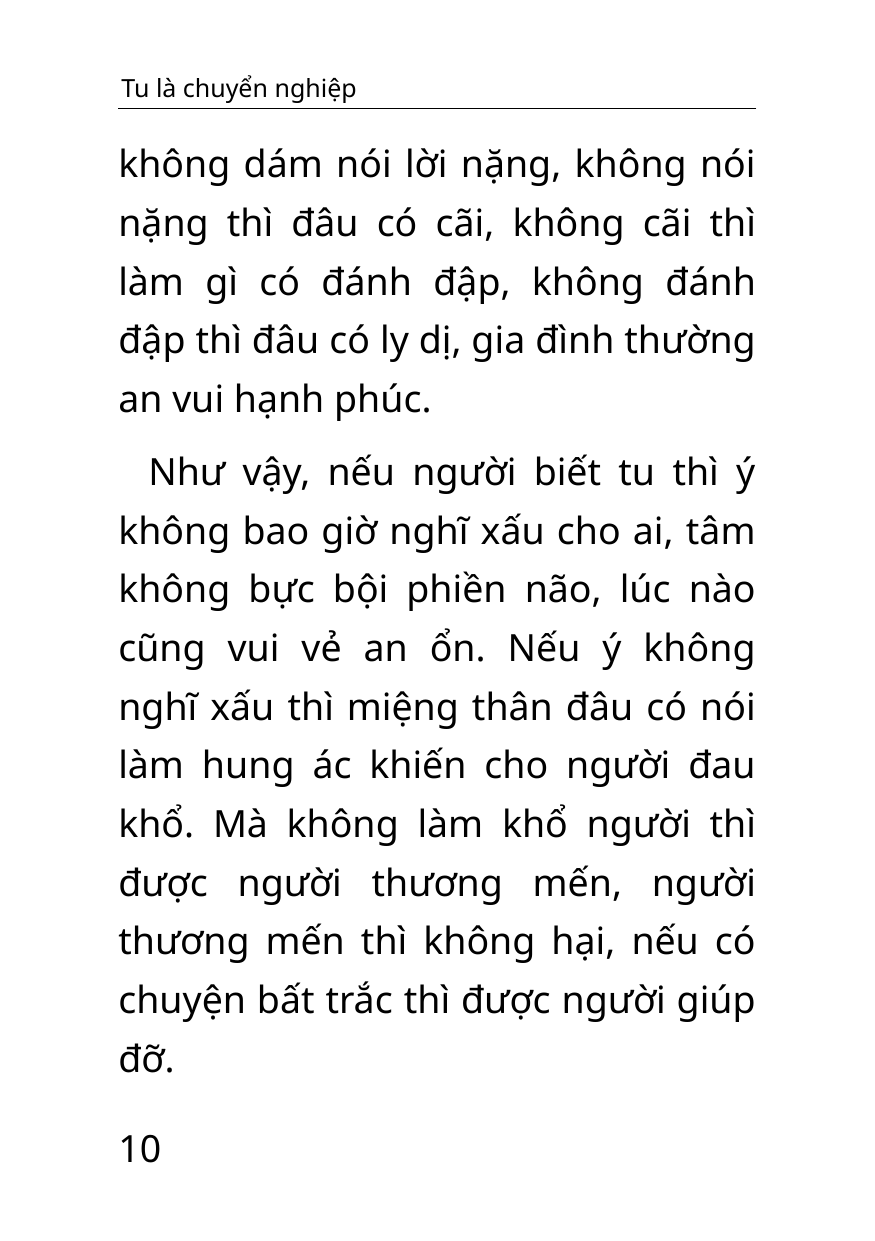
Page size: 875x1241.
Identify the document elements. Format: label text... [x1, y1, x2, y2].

text không dám nói lời nặng, không nói nặng thì đâu có cãi, không cãi thì làm gì có đánh đập, không đánh đập thì đâu có ly dị, gia đình thường an vui hạnh phúc. [118, 138, 756, 423]
text Như vậy, nếu người biết tu thì ý không bao giờ nghĩ xấu cho ai, tâm không bực bội phiền não, lúc nào cũng vui vẻ an ổn. Nếu ý không nghĩ xấu thì miệng thân đâu có nói làm hung ác khiến cho người đau khổ. Mà không làm khổ người thì được người thương mến, người thương mến thì không hại, nếu có chuyện bất trắc thì được người giúp đỡ. [118, 446, 756, 1083]
